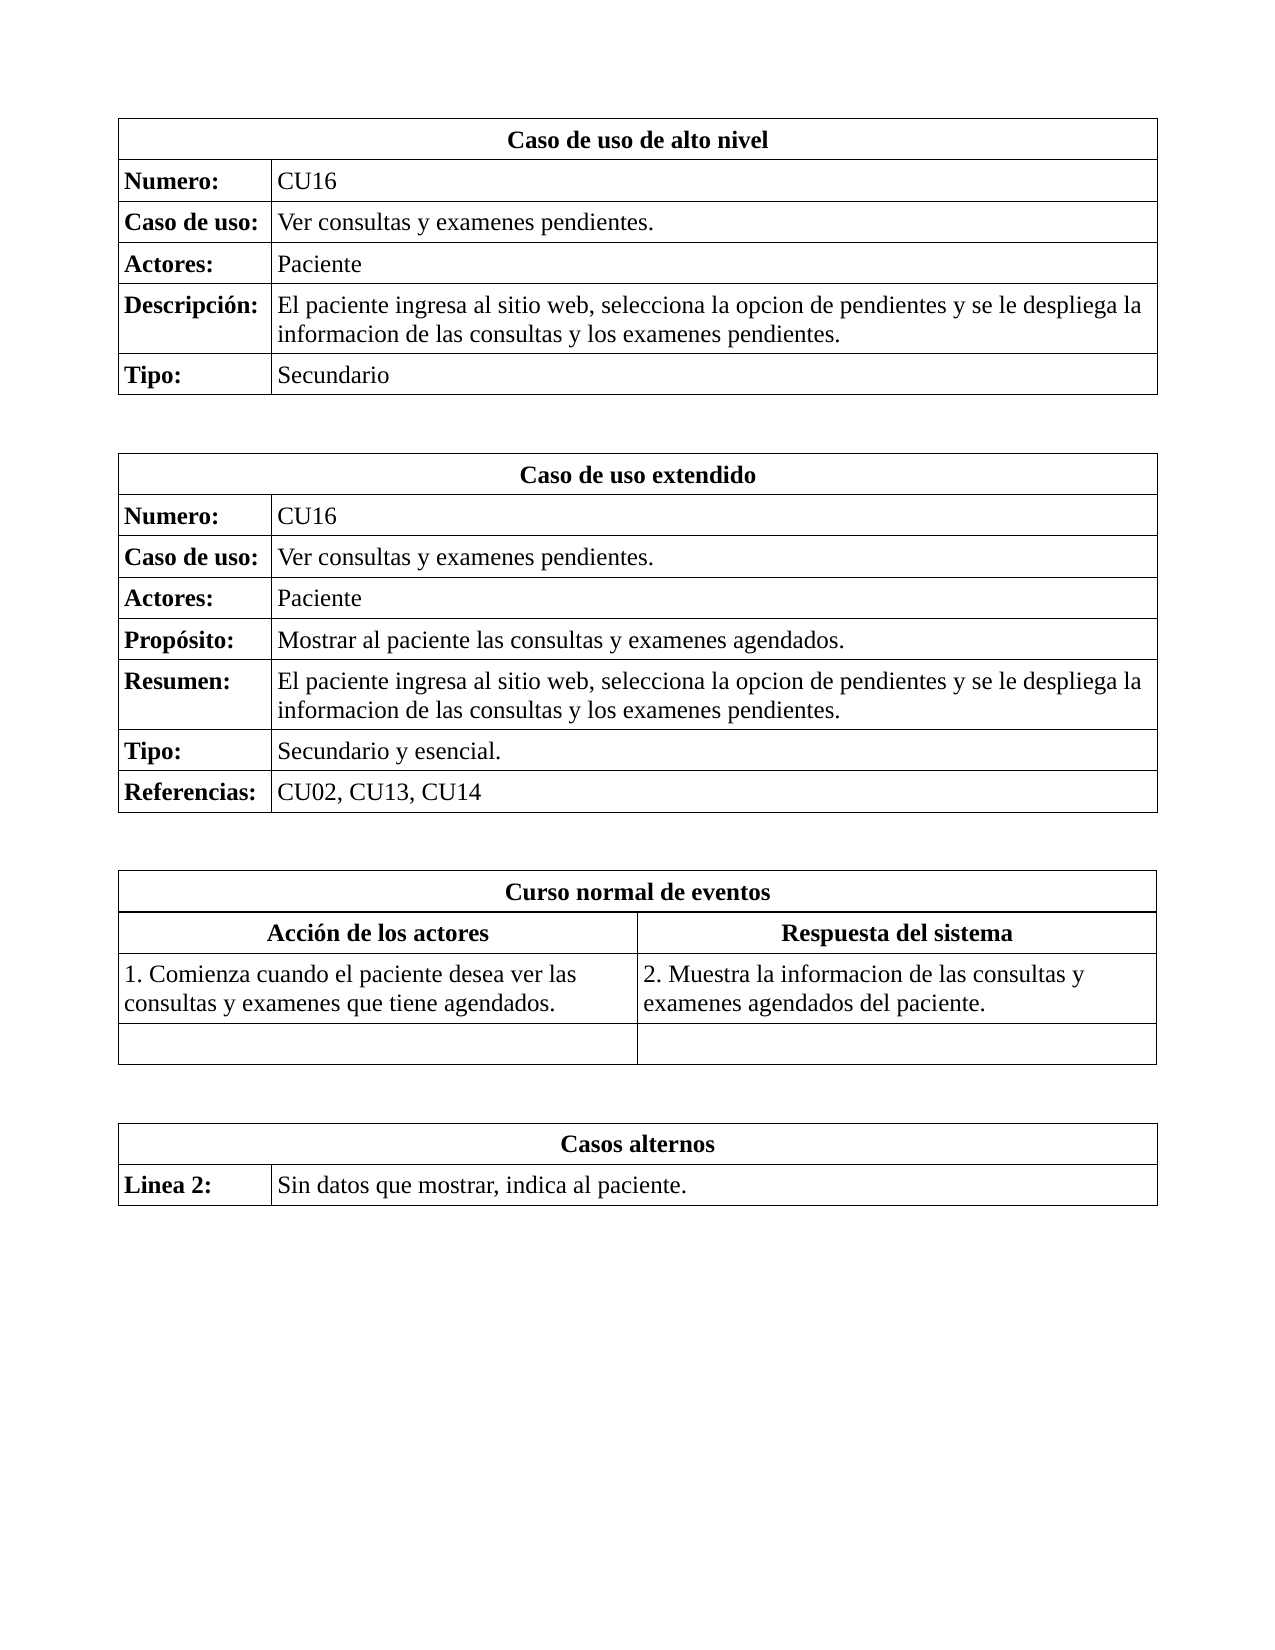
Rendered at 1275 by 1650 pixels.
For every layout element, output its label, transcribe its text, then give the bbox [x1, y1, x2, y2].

table_cell Numero: [119, 495, 271, 535]
table_cell Actores: [119, 243, 271, 283]
table_cell Secundario [272, 354, 1157, 394]
table_cell Sin datos que mostrar, indica al paciente. [272, 1165, 1157, 1205]
table_cell CU02, CU13, CU14 [272, 771, 1157, 812]
table_cell Paciente [272, 243, 1157, 283]
table_cell Actores: [119, 578, 271, 618]
table_cell 2. Muestra la informacion de las consultas y examenes agendados del paciente. [638, 954, 1156, 1023]
table_cell Referencias: [119, 771, 271, 812]
table_cell Acción de los actores [119, 913, 637, 953]
table_cell Resumen: [119, 660, 271, 729]
table_cell Tipo: [119, 730, 271, 770]
table_cell Caso de uso: [119, 202, 271, 242]
table_cell Ver consultas y examenes pendientes. [272, 202, 1157, 242]
table_cell CU16 [272, 495, 1157, 535]
table_cell Respuesta del sistema [638, 913, 1156, 953]
table_cell El paciente ingresa al sitio web, selecciona la opcion de pendientes y se le despliega la informacion de las consultas y los examenes pendientes. [272, 284, 1157, 353]
table_cell Numero: [119, 160, 271, 201]
table_header Casos alternos [119, 1124, 1157, 1164]
table_cell Paciente [272, 578, 1157, 618]
table_cell El paciente ingresa al sitio web, selecciona la opcion de pendientes y se le despliega la informacion de las consultas y los examenes pendientes. [272, 660, 1157, 729]
table_cell Caso de uso: [119, 536, 271, 577]
table_header Curso normal de eventos [119, 871, 1156, 911]
table_cell Propósito: [119, 619, 271, 659]
table_header Caso de uso de alto nivel [119, 119, 1157, 159]
table_header Caso de uso extendido [119, 454, 1157, 494]
table_cell CU16 [272, 160, 1157, 201]
table_cell Tipo: [119, 354, 271, 394]
table_cell Ver consultas y examenes pendientes. [272, 536, 1157, 577]
table_cell [638, 1024, 1156, 1064]
table_cell Descripción: [119, 284, 271, 353]
table_cell Linea 2: [119, 1165, 271, 1205]
table_cell [119, 1024, 637, 1064]
table_cell Secundario y esencial. [272, 730, 1157, 770]
table_cell 1. Comienza cuando el paciente desea ver las consultas y examenes que tiene agendados. [119, 954, 637, 1023]
table_cell Mostrar al paciente las consultas y examenes agendados. [272, 619, 1157, 659]
